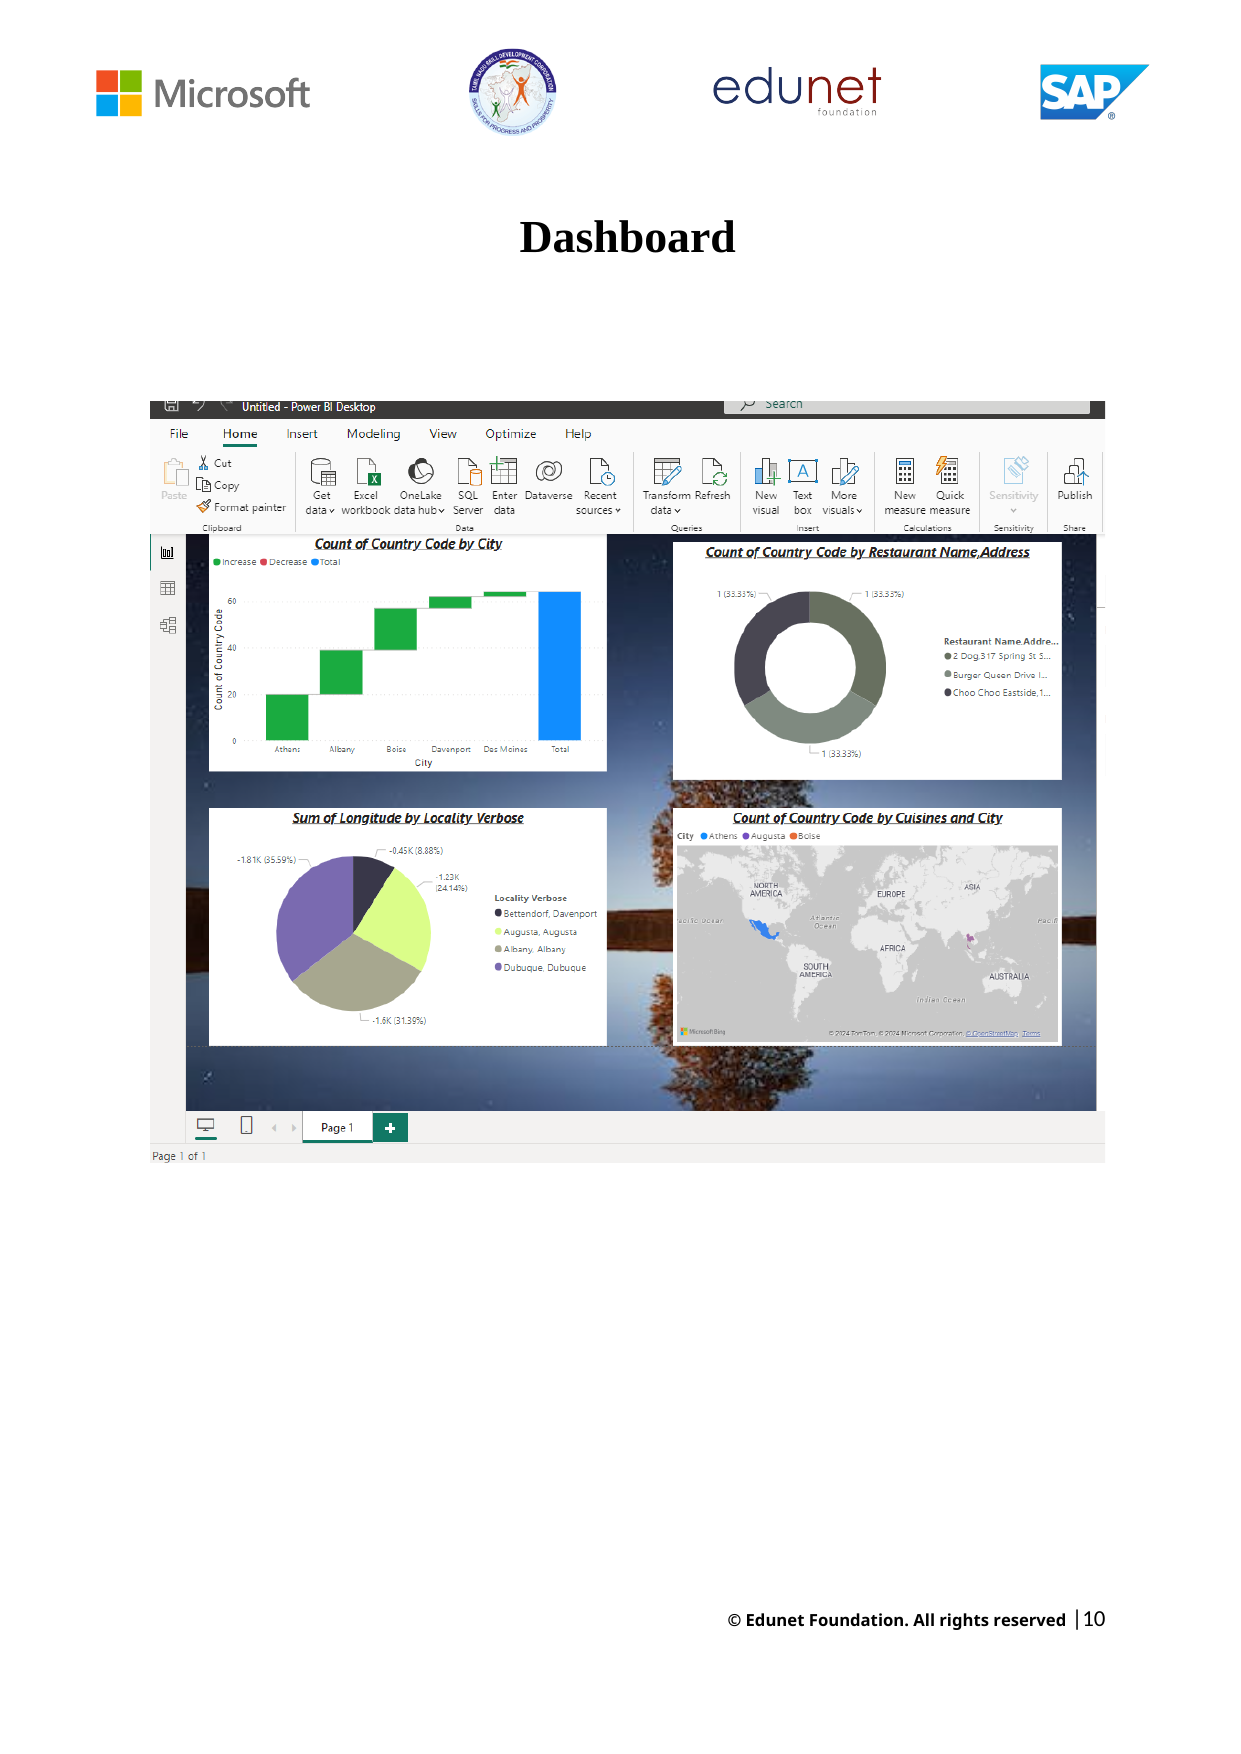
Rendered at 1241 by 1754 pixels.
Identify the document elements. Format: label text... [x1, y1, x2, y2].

text Dashboard [150, 210, 1105, 262]
